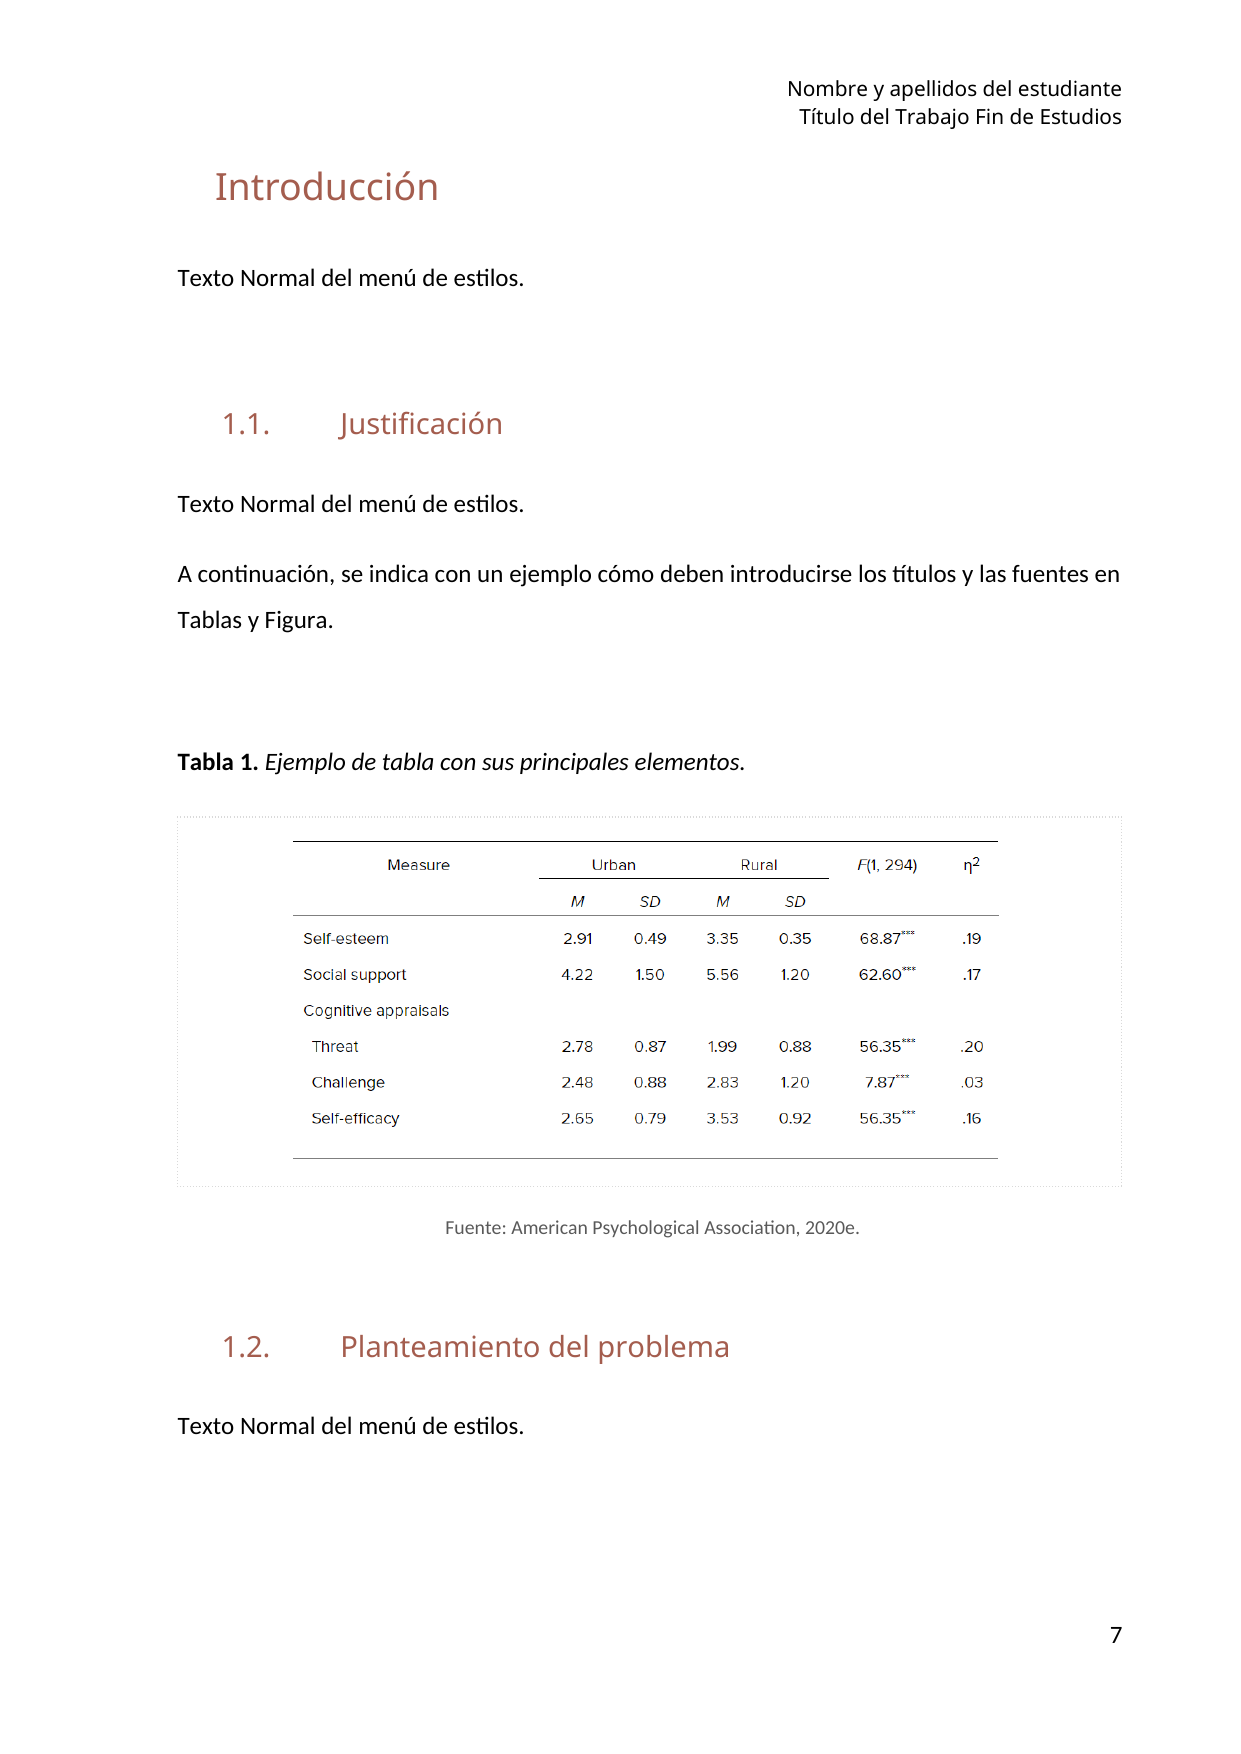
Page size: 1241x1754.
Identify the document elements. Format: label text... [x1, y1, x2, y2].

text Texto Normal del menú de estilos. [177, 262, 1122, 292]
text Tabla 1. Ejemplo de tabla con sus principales elementos. [177, 746, 1122, 776]
subtitle Justificación [221, 403, 1122, 443]
subtitle Planteamiento del problema [221, 1326, 1122, 1366]
text Texto Normal del menú de estilos. [177, 488, 1122, 518]
picture [282, 819, 1018, 1184]
subtitle Introducción [215, 160, 1122, 211]
text Texto Normal del menú de estilos. [177, 1410, 1122, 1441]
text Fuente: American Psychological Association, 2020e. [165, 1215, 1144, 1239]
text A continuación, se indica con un ejemplo cómo deben introducirse los títulos y las fuentes en Tablas y Figura. [177, 558, 1122, 635]
